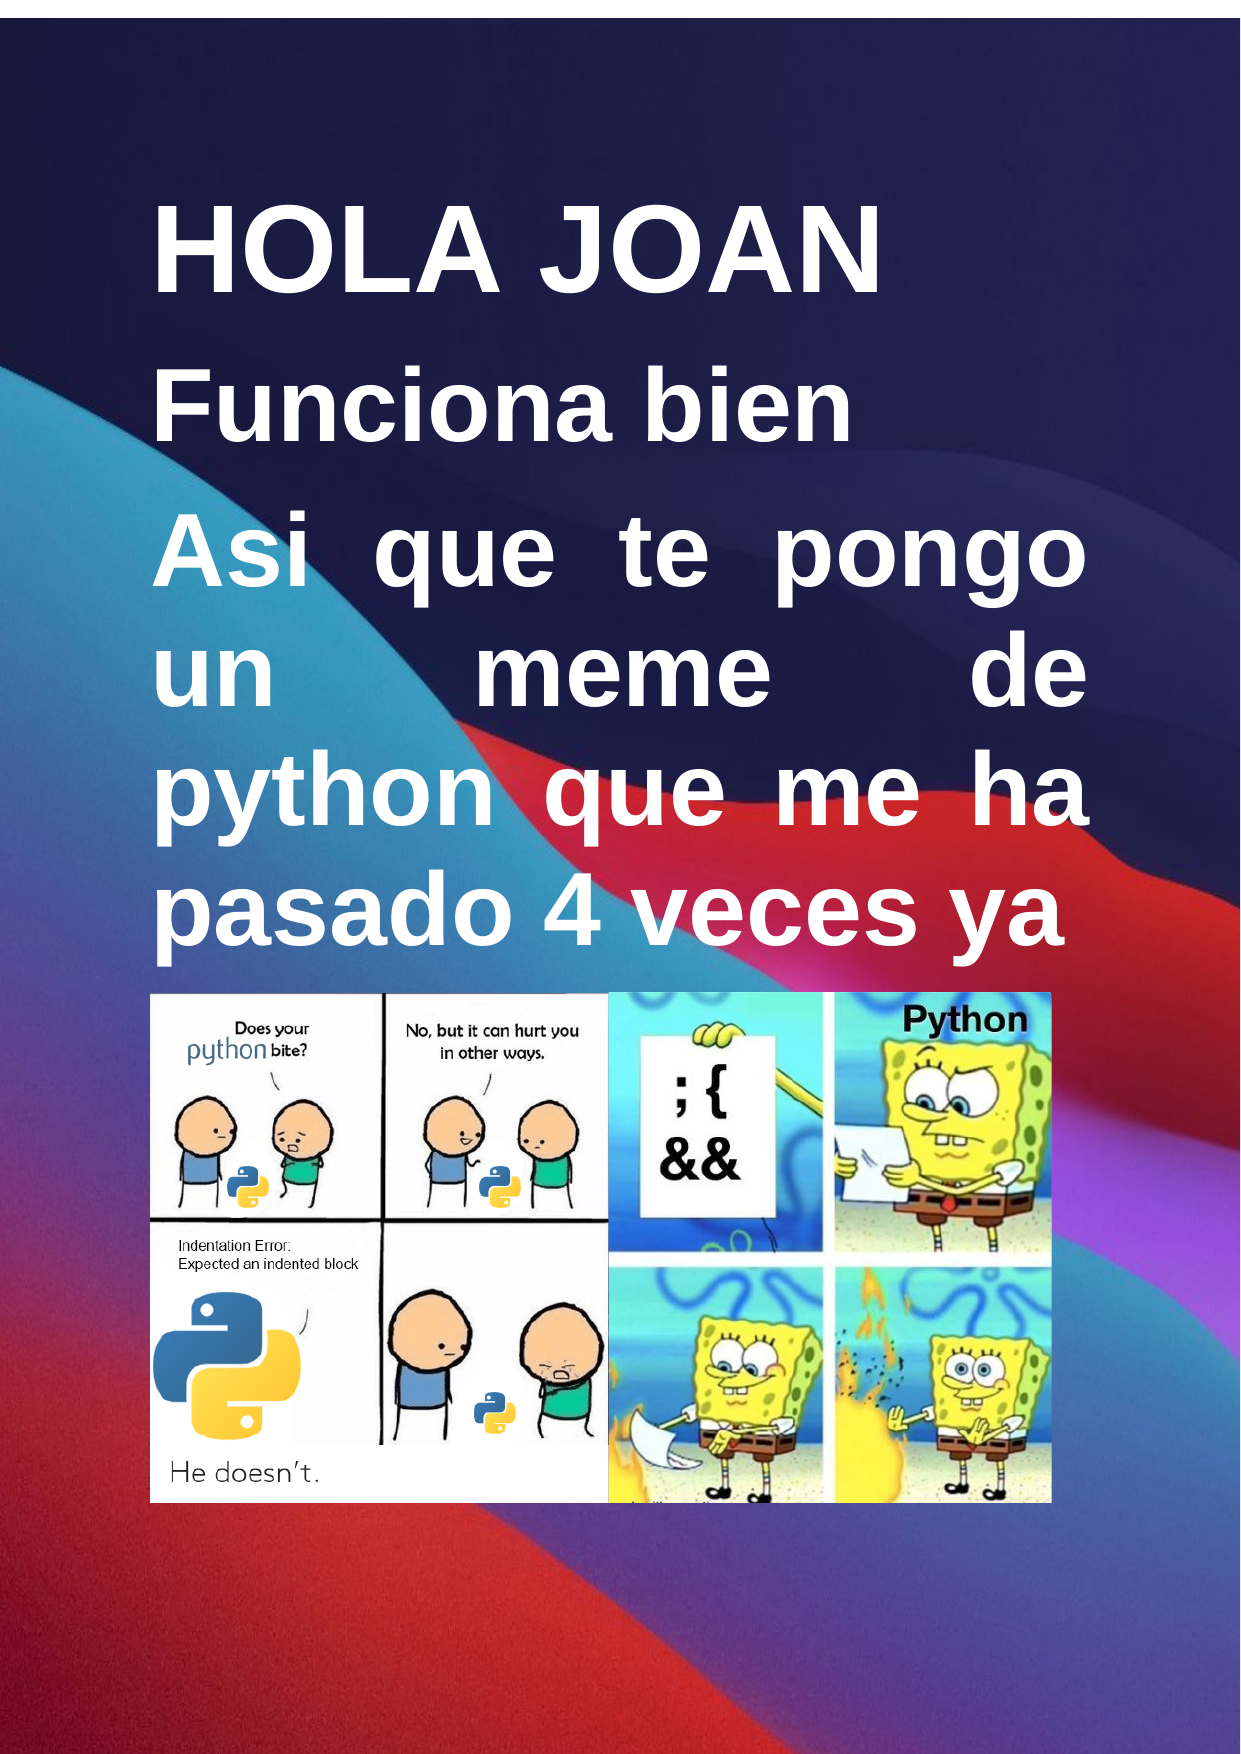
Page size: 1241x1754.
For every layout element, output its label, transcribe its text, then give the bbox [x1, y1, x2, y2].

picture [0, 18, 1241, 1503]
text Funciona bien [150, 344, 1090, 463]
text HOLA JOAN [150, 175, 1090, 319]
text Asi que te pongo un meme de python que me ha pasado 4 veces ya [150, 488, 1090, 968]
